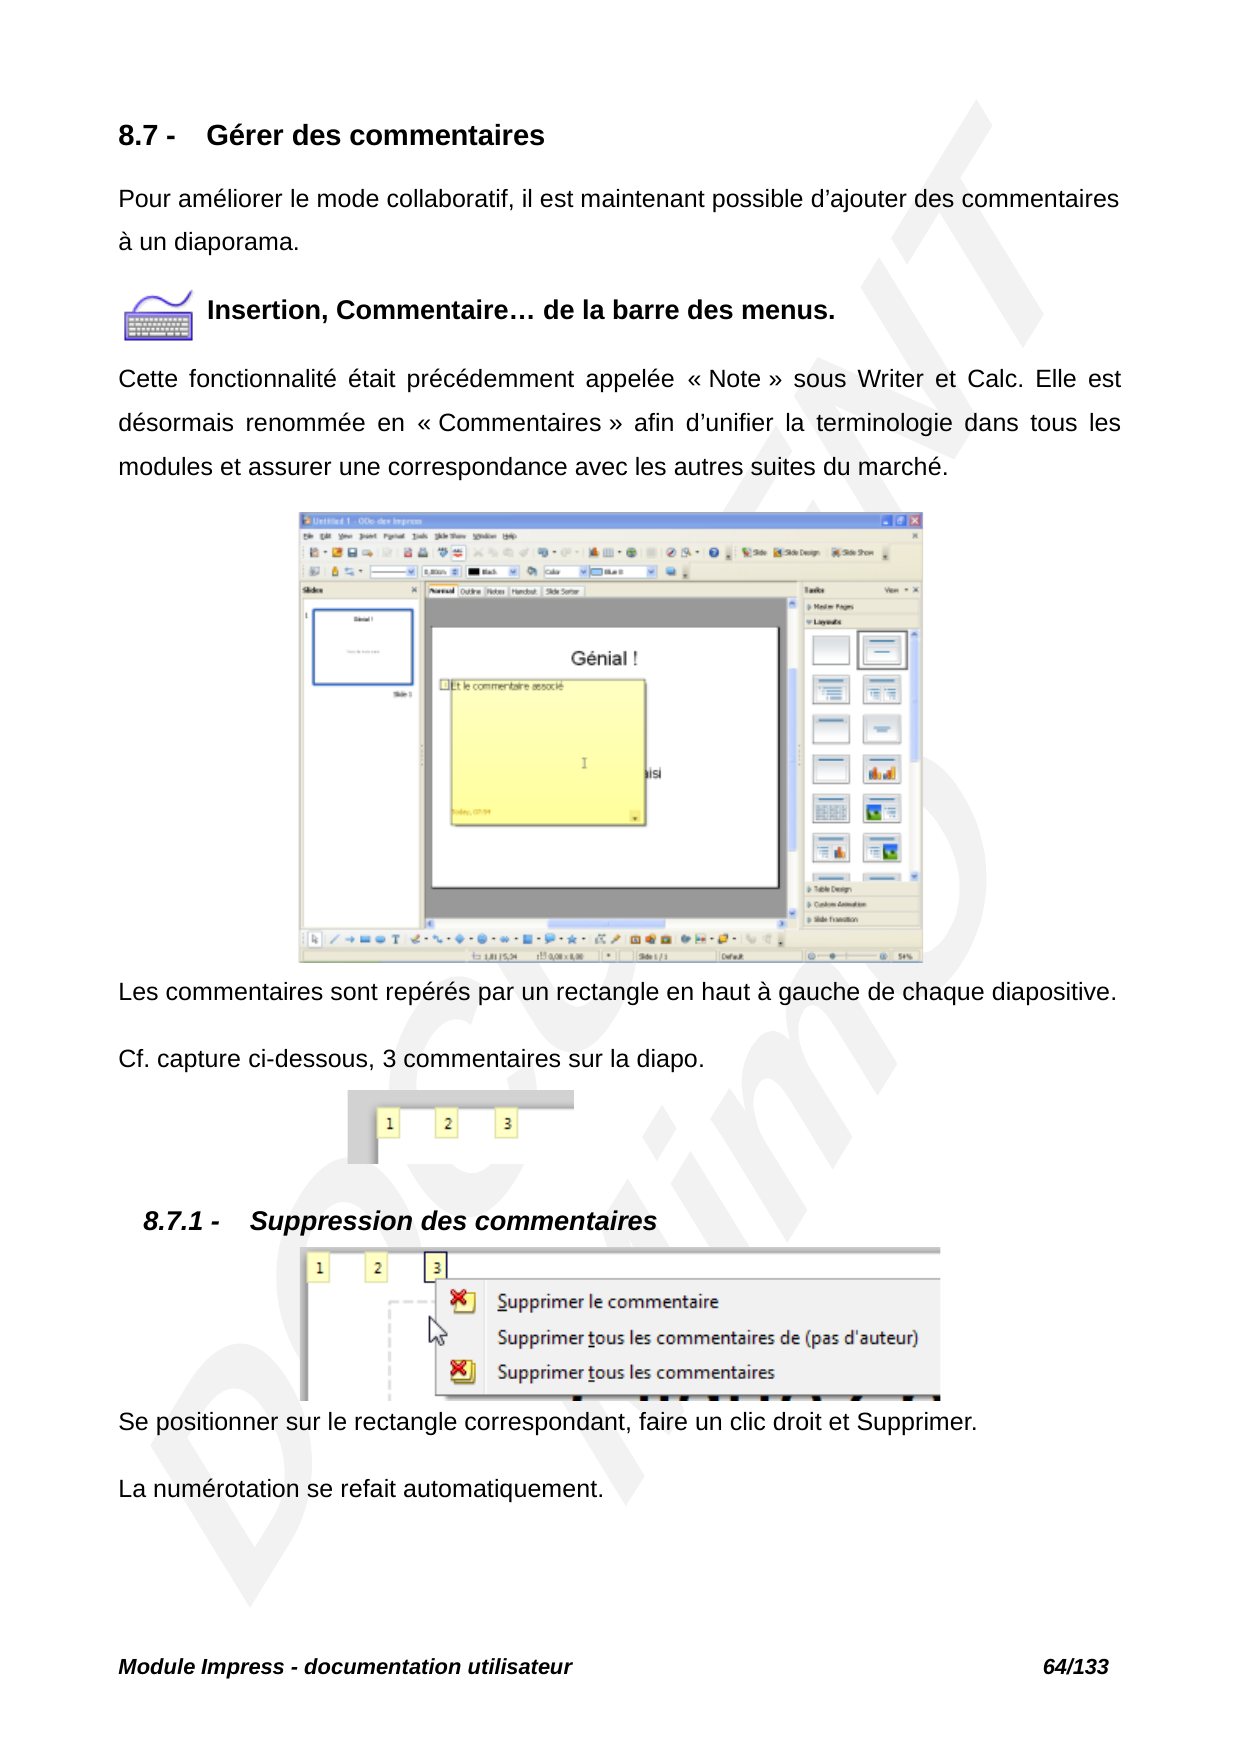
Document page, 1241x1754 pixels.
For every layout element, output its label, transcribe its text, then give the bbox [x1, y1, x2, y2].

subtitle Gérer des commentaires [118, 118, 1122, 152]
text Se positionner sur le rectangle correspondant, faire un clic droit et Supprimer. [118, 1407, 1122, 1436]
text Les commentaires sont repérés par un rectangle en haut à gauche de chaque diapositive. [118, 519, 1122, 1006]
text Cette fonctionnalité était précédemment appelée « Note » sous Writer et Calc. Elle est désormais renommée en « Commentaires » afin d’unifier la terminologie dans tous les modules et assurer une correspondance avec les autres suites du marché. [118, 364, 1122, 481]
picture [299, 1247, 941, 1401]
subtitle Suppression des commentaires [143, 1205, 1122, 1236]
text Cf. capture ci-dessous, 3 commentaires sur la diapo. [118, 1044, 1122, 1073]
text La numérotation se refait automatiquement. [118, 1474, 1122, 1503]
picture [120, 280, 195, 355]
text Insertion, Commentaire… de la barre des menus. [195, 294, 1122, 325]
picture [298, 512, 924, 963]
text Pour améliorer le mode collaboratif, il est maintenant possible d’ajouter des commentaires à un diaporama. [118, 183, 1122, 256]
picture [347, 1090, 574, 1164]
